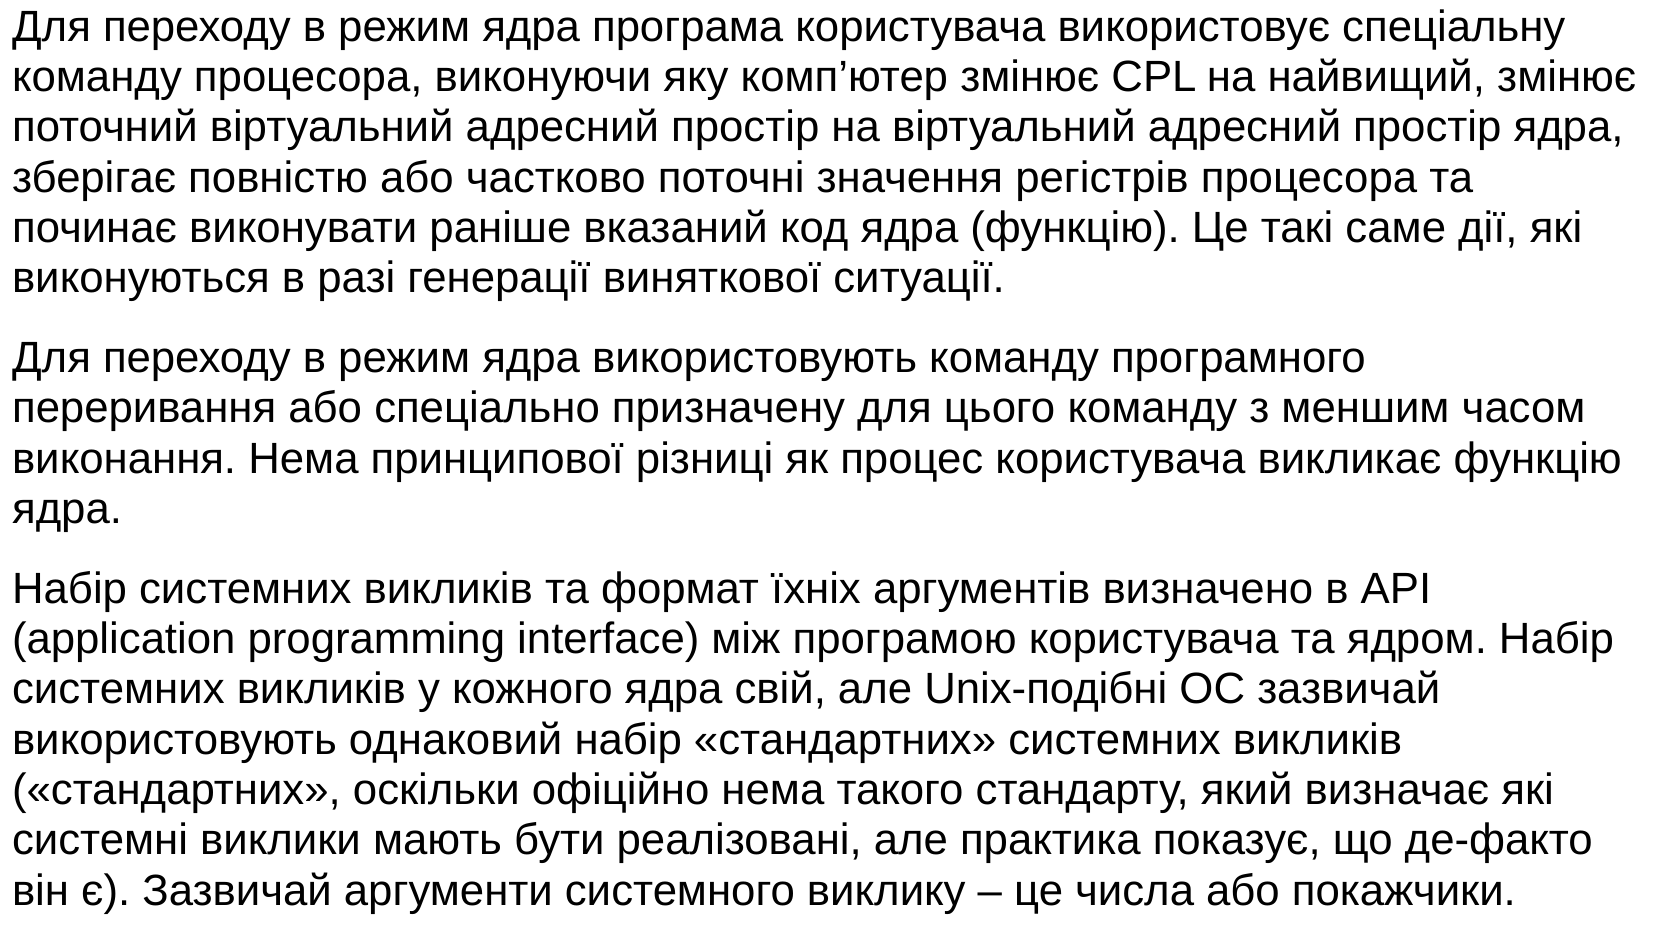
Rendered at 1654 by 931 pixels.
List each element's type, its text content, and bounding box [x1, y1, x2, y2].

text Набір системних викликів та формат їхніх аргументів визначено в API (application programming interface) між програмою користувача та ядром. Набір системних викликів у кожного ядра свій, але Unix-подібні ОС зазвичай використовують однаковий набір «стандартних» системних викликів («стандартних», оскільки офіційно нема такого стандарту, який визначає які системні виклики мають бути реалізовані, але практика показує, що де-факто він є). Зазвичай аргументи системного виклику – це числа або покажчики. [12, 562, 1642, 914]
text Для переходу в режим ядра використовують команду програмного переривання або спеціально призначену для цього команду з меншим часом виконання. Нема принципової різниці як процес користувача викликає функцію ядра. [12, 331, 1642, 533]
text Для переходу в режим ядра програма користувача використовує спеціальну команду процесора, виконуючи яку комп’ютер змінює CPL на найвищий, змінює поточний віртуальний адресний простір на віртуальний адресний простір ядра, зберігає повністю або частково поточні значення регістрів процесора та починає виконувати раніше вказаний код ядра (функцію). Це такі саме дії, які виконуються в разі генерації виняткової ситуації. [12, 0, 1642, 302]
